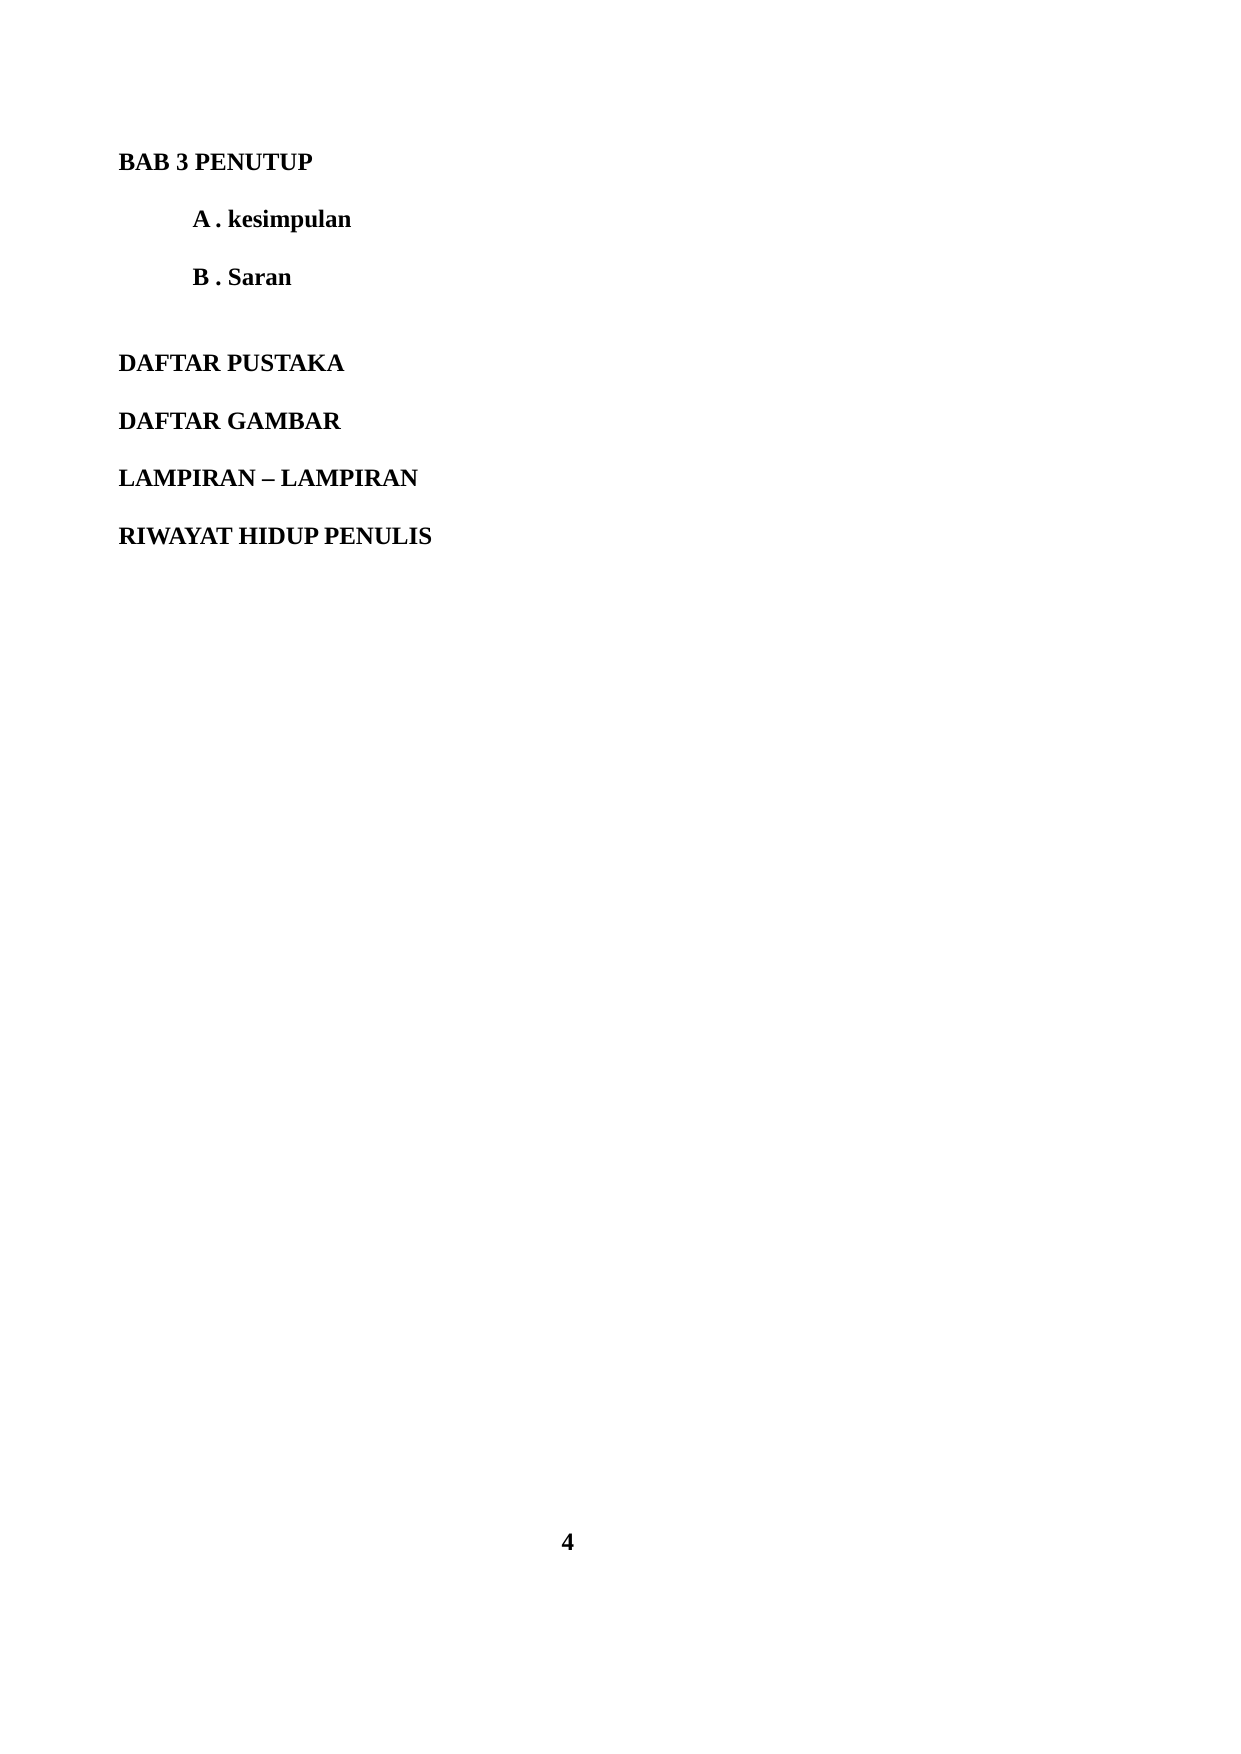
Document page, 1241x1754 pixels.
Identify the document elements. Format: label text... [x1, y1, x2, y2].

text DAFTAR GAMBAR [118, 406, 1122, 434]
text A . kesimpulan [118, 204, 1122, 233]
text B . Saran [118, 262, 1122, 291]
text LAMPIRAN – LAMPIRAN [118, 463, 1122, 492]
text RIWAYAT HIDUP PENULIS [118, 521, 1122, 549]
text BAB 3 PENUTUP [118, 147, 1122, 176]
text 4 [118, 1527, 1122, 1556]
text DAFTAR PUSTAKA [118, 348, 1122, 377]
